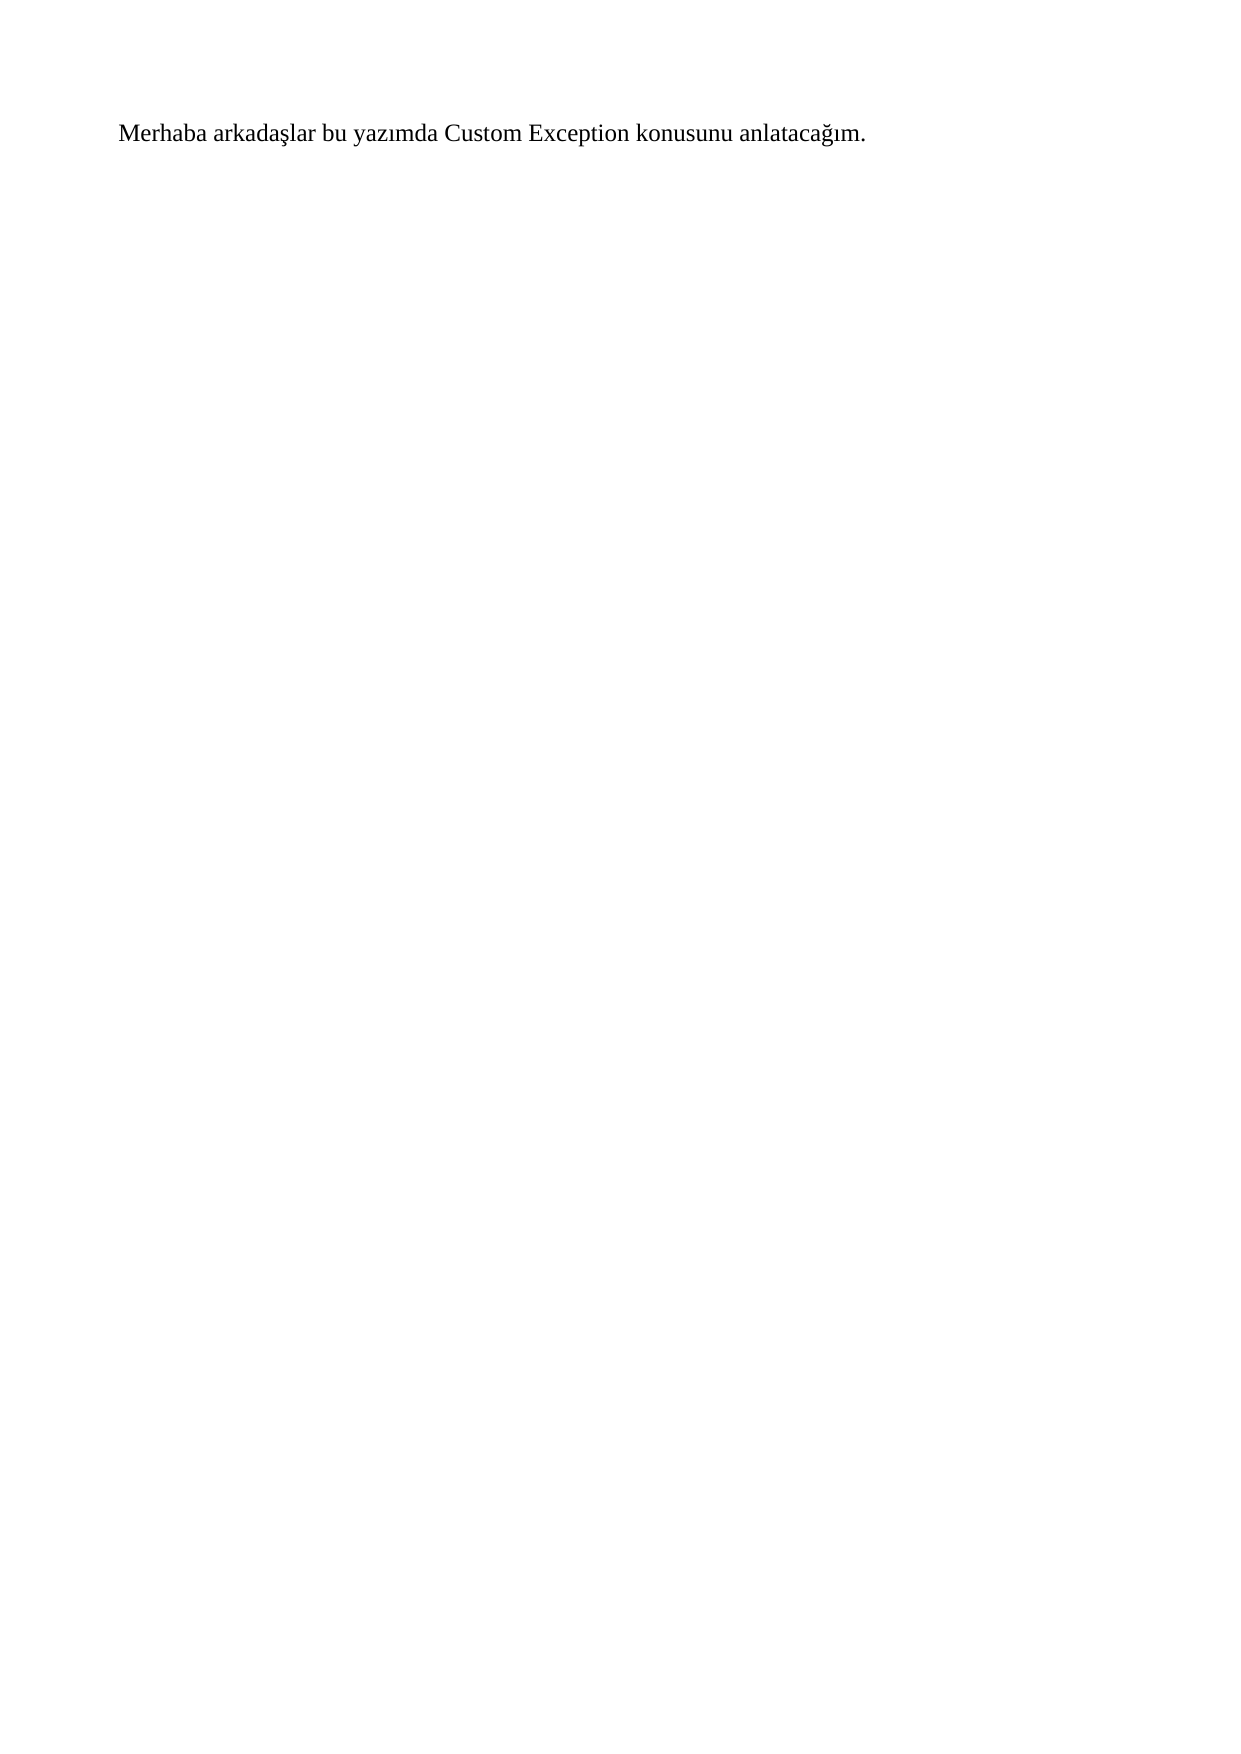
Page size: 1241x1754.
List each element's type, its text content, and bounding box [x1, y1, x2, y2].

text Merhaba arkadaşlar bu yazımda Custom Exception konusunu anlatacağım. [118, 118, 1122, 147]
